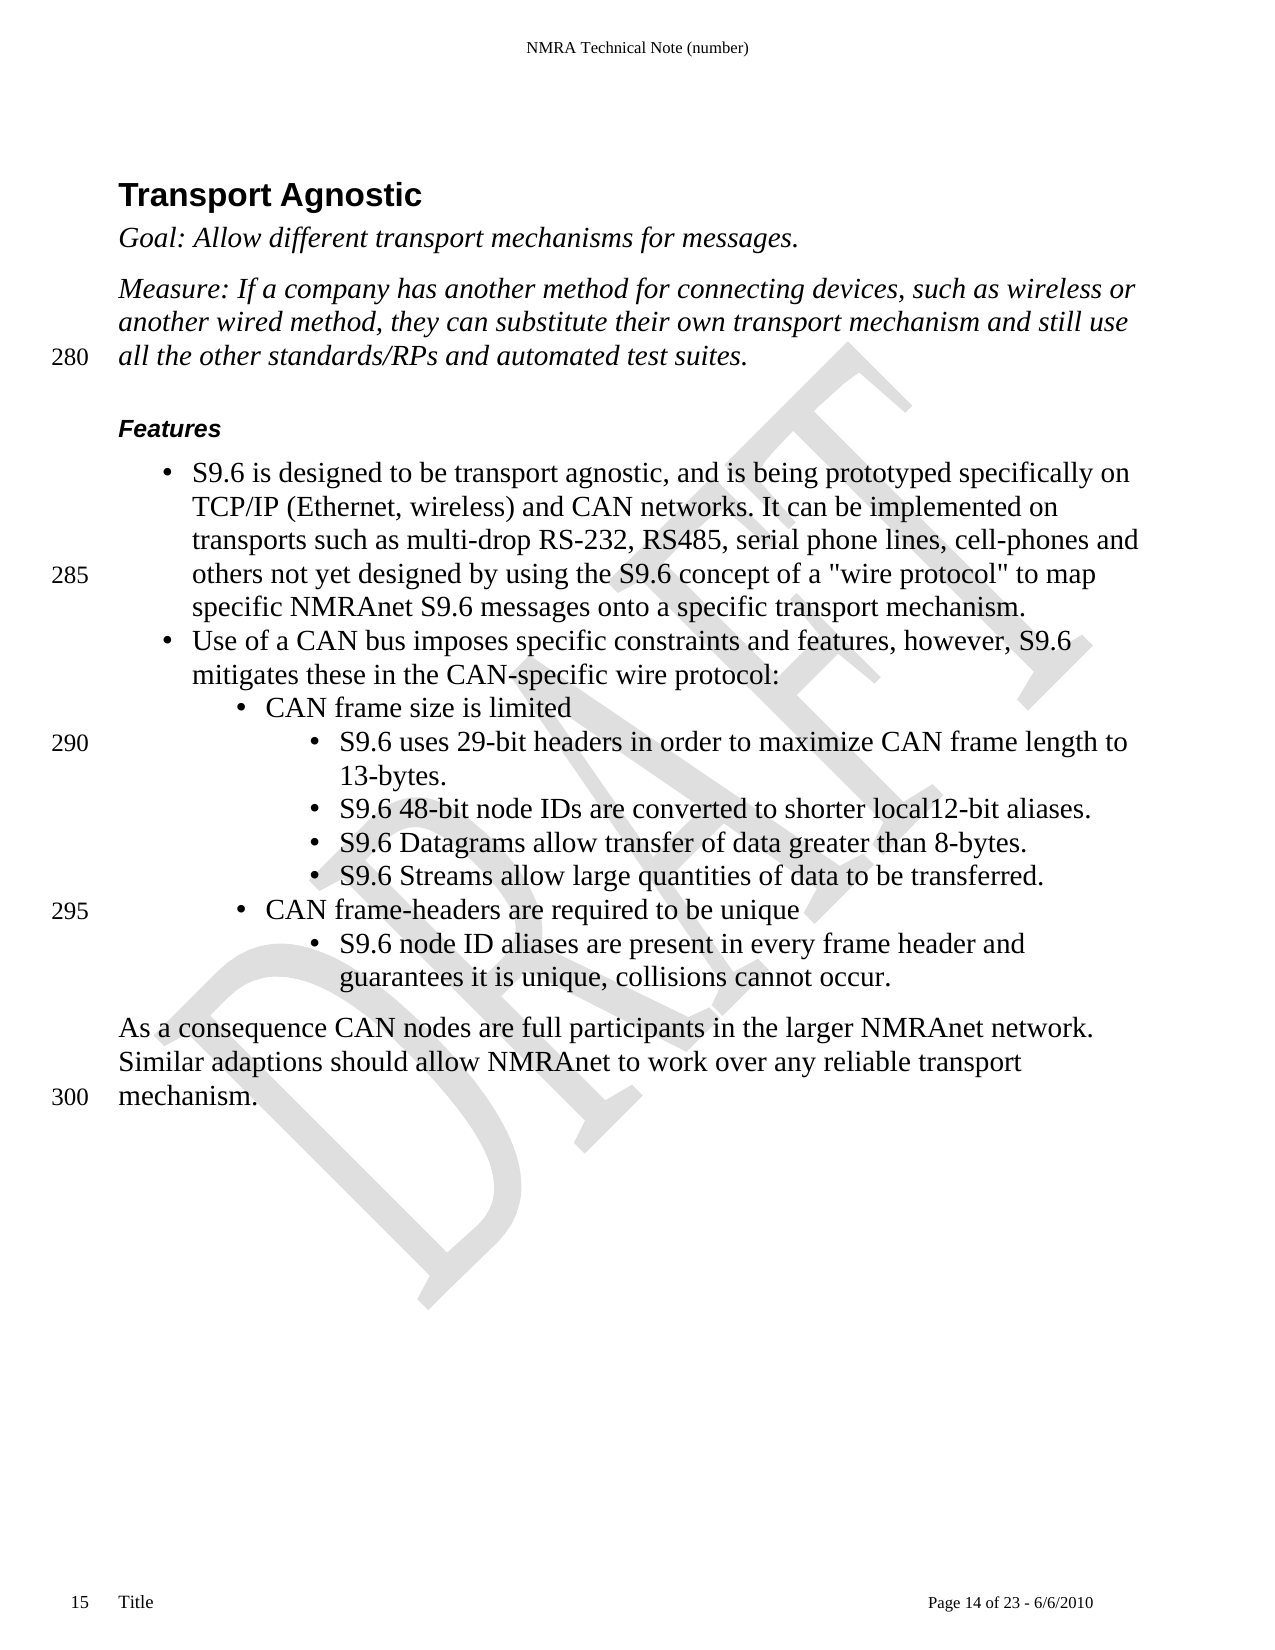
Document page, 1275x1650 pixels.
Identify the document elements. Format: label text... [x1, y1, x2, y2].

list S9.6 node ID aliases are present in every frame header and guarantees it is unique, collisions cannot occur. [432, 926, 515, 973]
list CAN frame size is limited [798, 690, 1157, 724]
list Use of a CAN bus imposes specific constraints and features, however, S9.6 mitigates these in the CAN-specific wire protocol: [803, 623, 1033, 690]
list S9.6 Datagrams allow transfer of data greater than 8-bytes. [782, 825, 1157, 858]
text As a consequence CAN nodes are full participants in the larger NMRAnet network. Similar adaptions should allow NMRAnet to work over any reliable transport mechanism. [410, 1011, 574, 1111]
list S9.6 Datagrams allow transfer of data greater than 8-bytes. [478, 825, 634, 858]
list S9.6 node ID aliases are present in every frame header and guarantees it is unique, collisions cannot occur. [541, 926, 721, 993]
list S9.6 Streams allow large quantities of data to be transferred. [848, 858, 1157, 892]
list CAN frame-headers are required to be unique [236, 892, 389, 926]
list S9.6 48-bit node IDs are converted to shorter local12-bit aliases. [608, 791, 694, 825]
subtitle [783, 432, 804, 443]
list S9.6 uses 29-bit headers in order to maximize CAN frame length to 13-bytes. [633, 724, 851, 791]
list Use of a CAN bus imposes specific constraints and features, however, S9.6 mitigates these in the CAN-specific wire protocol: [726, 623, 818, 675]
text As a consequence CAN nodes are full participants in the larger NMRAnet network. Similar adaptions should allow NMRAnet to work over any reliable transport mechanism. [211, 1011, 458, 1111]
subtitle [818, 414, 1157, 443]
list S9.6 Streams allow large quantities of data to be transferred. [671, 858, 816, 892]
list Use of a CAN bus imposes specific constraints and features, however, S9.6 mitigates these in the CAN-specific wire protocol: [1027, 623, 1157, 690]
text As a consequence CAN nodes are full participants in the larger NMRAnet network. Similar adaptions should allow NMRAnet to work over any reliable transport mechanism. [517, 1011, 1157, 1111]
list CAN frame-headers are required to be unique [533, 892, 681, 926]
list S9.6 48-bit node IDs are converted to shorter local12-bit aliases. [309, 791, 612, 825]
subtitle Transport Agnostic [118, 175, 1157, 213]
list S9.6 Datagrams allow transfer of data greater than 8-bytes. [632, 825, 684, 856]
list S9.6 uses 29-bit headers in order to maximize CAN frame length to 13-bytes. [827, 724, 1157, 791]
list S9.6 is designed to be transport agnostic, and is being prototyped specifically on TCP/IP (Ethernet, wireless) and CAN networks. It can be implemented on transports such as multi-drop RS-232, RS485, serial phone lines, cell-phones and others not yet designed by using the S9.6 concept of a "wire protocol" to map specific NMRAnet S9.6 messages onto a specific transport mechanism. [162, 455, 984, 623]
list CAN frame-headers are required to be unique [679, 892, 1157, 926]
list S9.6 48-bit node IDs are converted to shorter local12-bit aliases. [915, 791, 1157, 825]
list S9.6 node ID aliases are present in every frame header and guarantees it is unique, collisions cannot occur. [703, 926, 1157, 993]
list S9.6 uses 29-bit headers in order to maximize CAN frame length to 13-bytes. [309, 724, 588, 791]
list CAN frame size is limited [236, 690, 542, 724]
list S9.6 uses 29-bit headers in order to maximize CAN frame length to 13-bytes. [562, 724, 675, 791]
text Goal: Allow different transport mechanisms for messages. [118, 220, 1157, 253]
list S9.6 48-bit node IDs are converted to shorter local12-bit aliases. [731, 791, 882, 825]
text Measure: If a company has another method for connecting devices, such as wireless or another wired method, they can substitute their own transport mechanism and still use all the other standards/RPs and automated test suites. [118, 271, 1157, 372]
list S9.6 Datagrams allow transfer of data greater than 8-bytes. [691, 825, 771, 858]
list S9.6 Streams allow large quantities of data to be transferred. [366, 858, 499, 892]
list CAN frame-headers are required to be unique [398, 892, 515, 926]
text As a consequence CAN nodes are full participants in the larger NMRAnet network. Similar adaptions should allow NMRAnet to work over any reliable transport mechanism. [118, 1011, 264, 1111]
list S9.6 is designed to be transport agnostic, and is being prototyped specifically on TCP/IP (Ethernet, wireless) and CAN networks. It can be implemented on transports such as multi-drop RS-232, RS485, serial phone lines, cell-phones and others not yet designed by using the S9.6 concept of a "wire protocol" to map specific NMRAnet S9.6 messages onto a specific transport mechanism. [859, 455, 1157, 623]
list Use of a CAN bus imposes specific constraints and features, however, S9.6 mitigates these in the CAN-specific wire protocol: [162, 623, 750, 690]
subtitle Features [118, 414, 774, 443]
list S9.6 node ID aliases are present in every frame header and guarantees it is unique, collisions cannot occur. [309, 926, 456, 993]
list S9.6 Datagrams allow transfer of data greater than 8-bytes. [309, 825, 362, 858]
list S9.6 Datagrams allow transfer of data greater than 8-bytes. [369, 828, 457, 858]
list CAN frame size is limited [583, 690, 784, 724]
list S9.6 Streams allow large quantities of data to be transferred. [511, 858, 658, 892]
